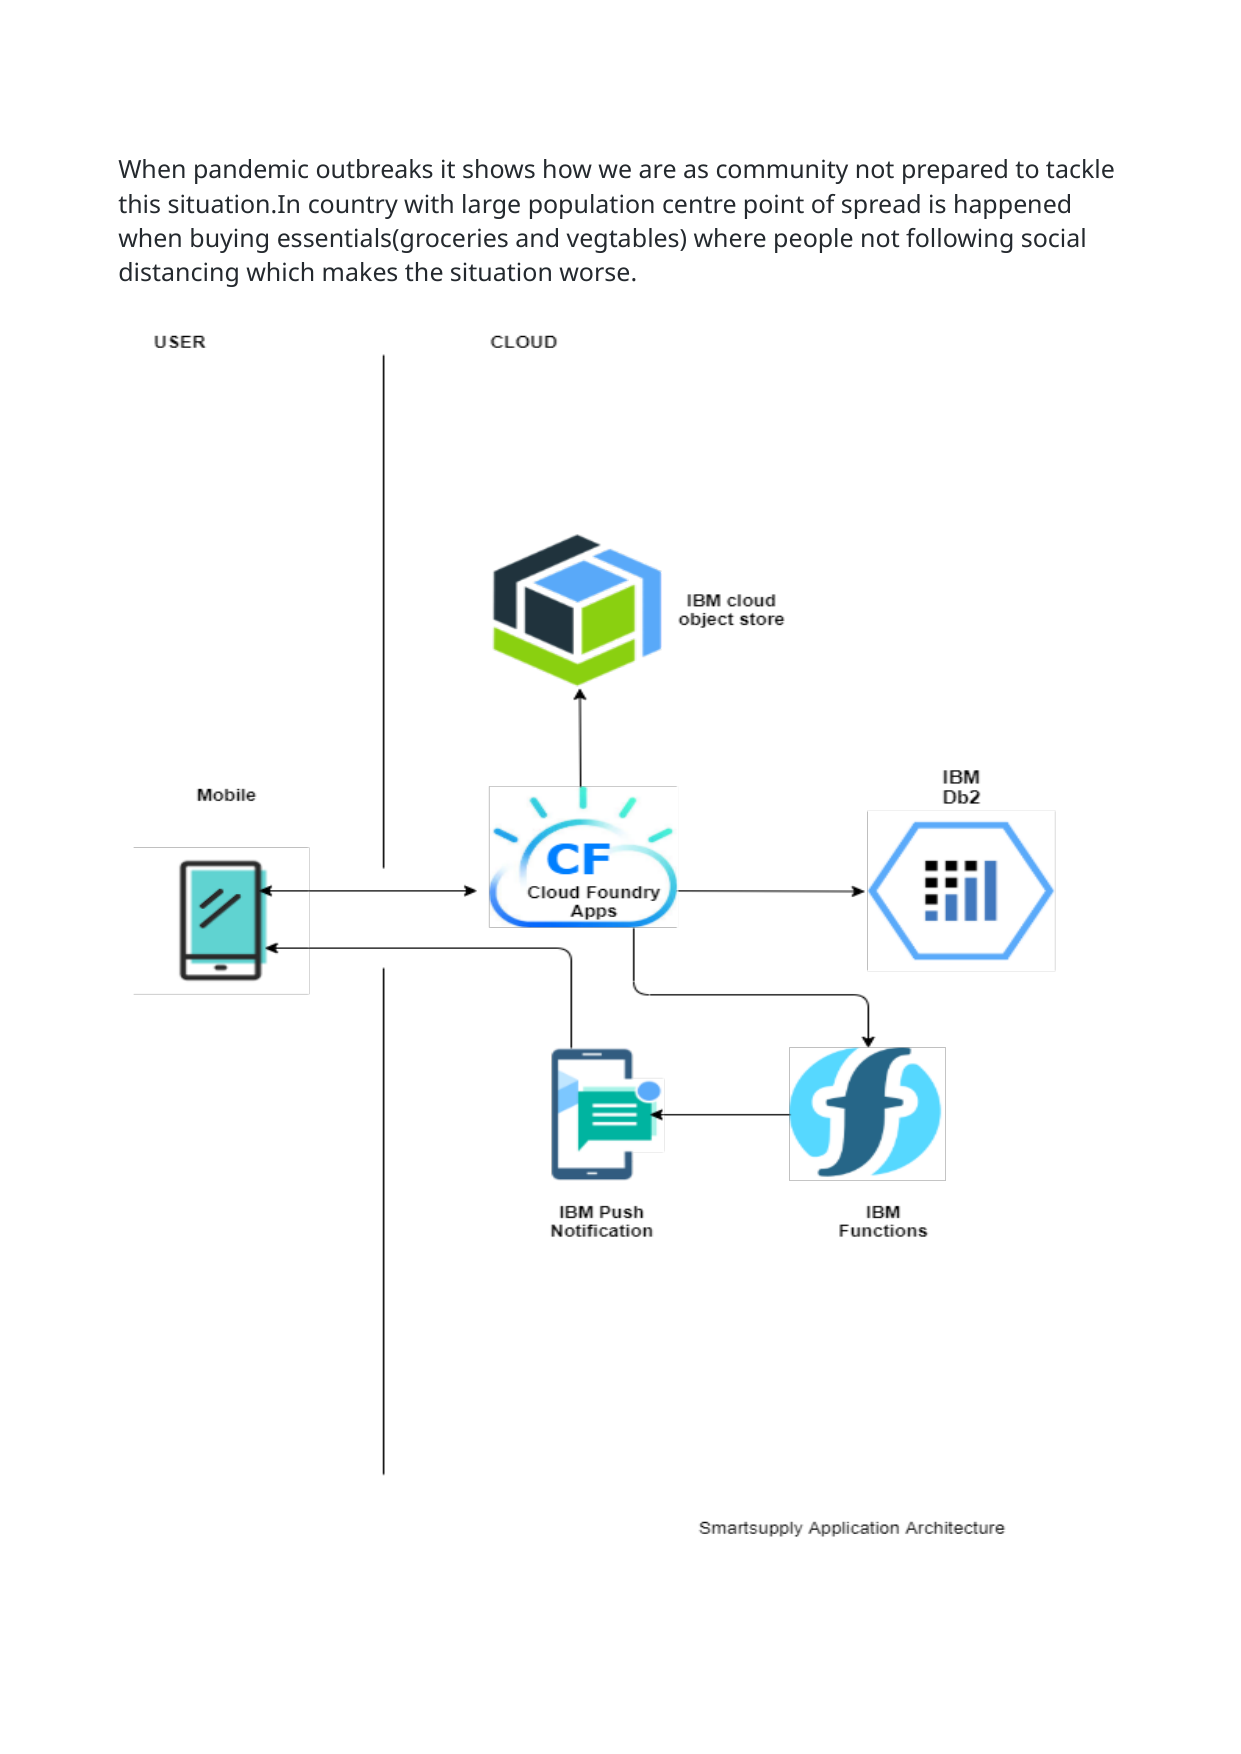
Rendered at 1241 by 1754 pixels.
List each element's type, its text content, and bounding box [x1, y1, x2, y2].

text When pandemic outbreaks it shows how we are as community not prepared to tackle this situation.In country with large population centre point of spread is happened when buying essentials(groceries and vegtables) where people not following social distancing which makes the situation worse. [118, 152, 1122, 288]
picture [133, 328, 1057, 1542]
